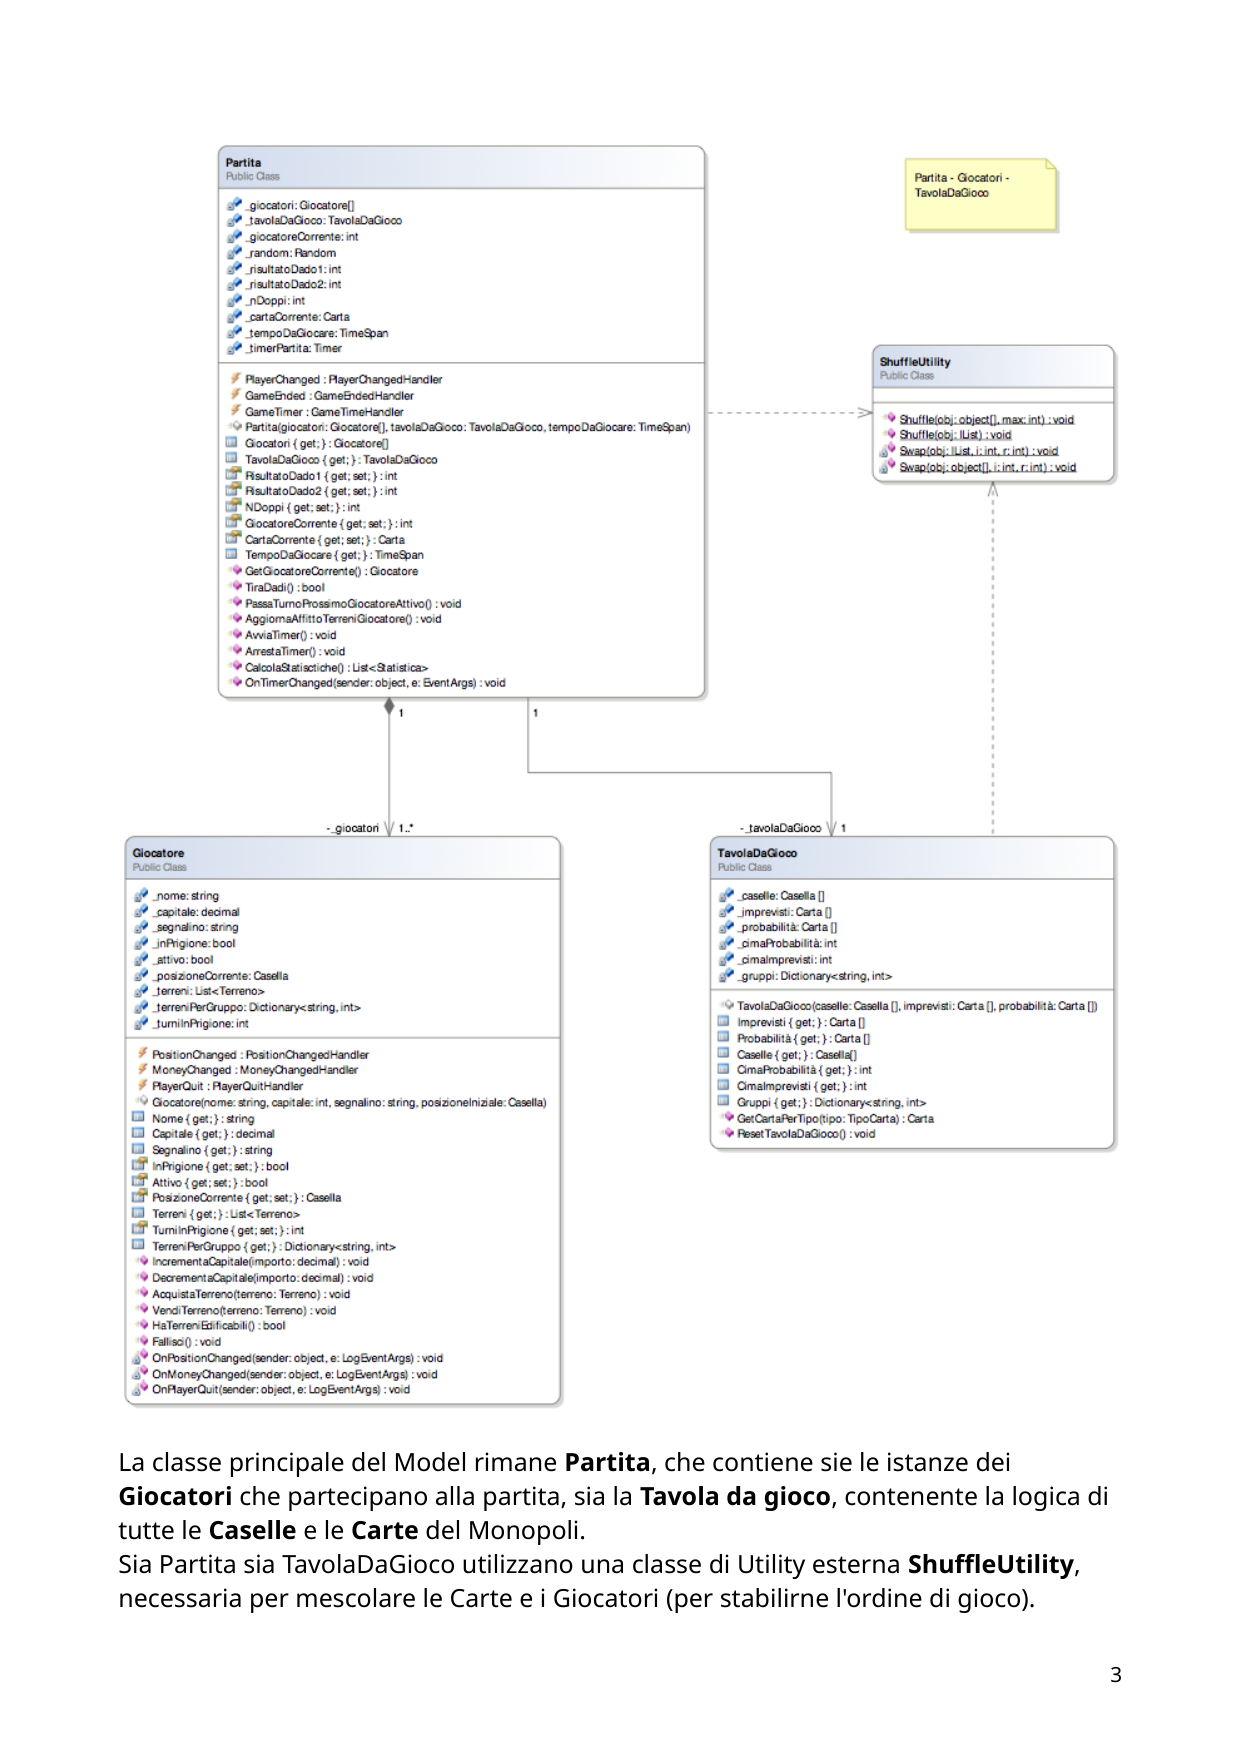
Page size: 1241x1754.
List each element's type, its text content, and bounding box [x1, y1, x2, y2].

text Sia Partita sia TavolaDaGioco utilizzano una classe di Utility esterna ShuffleUtility, necessaria per mescolare le Carte e i Giocatori (per stabilirne l'ordine di gioco). [118, 1547, 1122, 1615]
picture [118, 138, 1122, 1411]
text La classe principale del Model rimane Partita, che contiene sie le istanze dei Giocatori che partecipano alla partita, sia la Tavola da gioco, contenente la logica di tutte le Caselle e le Carte del Monopoli. [118, 1445, 1122, 1547]
